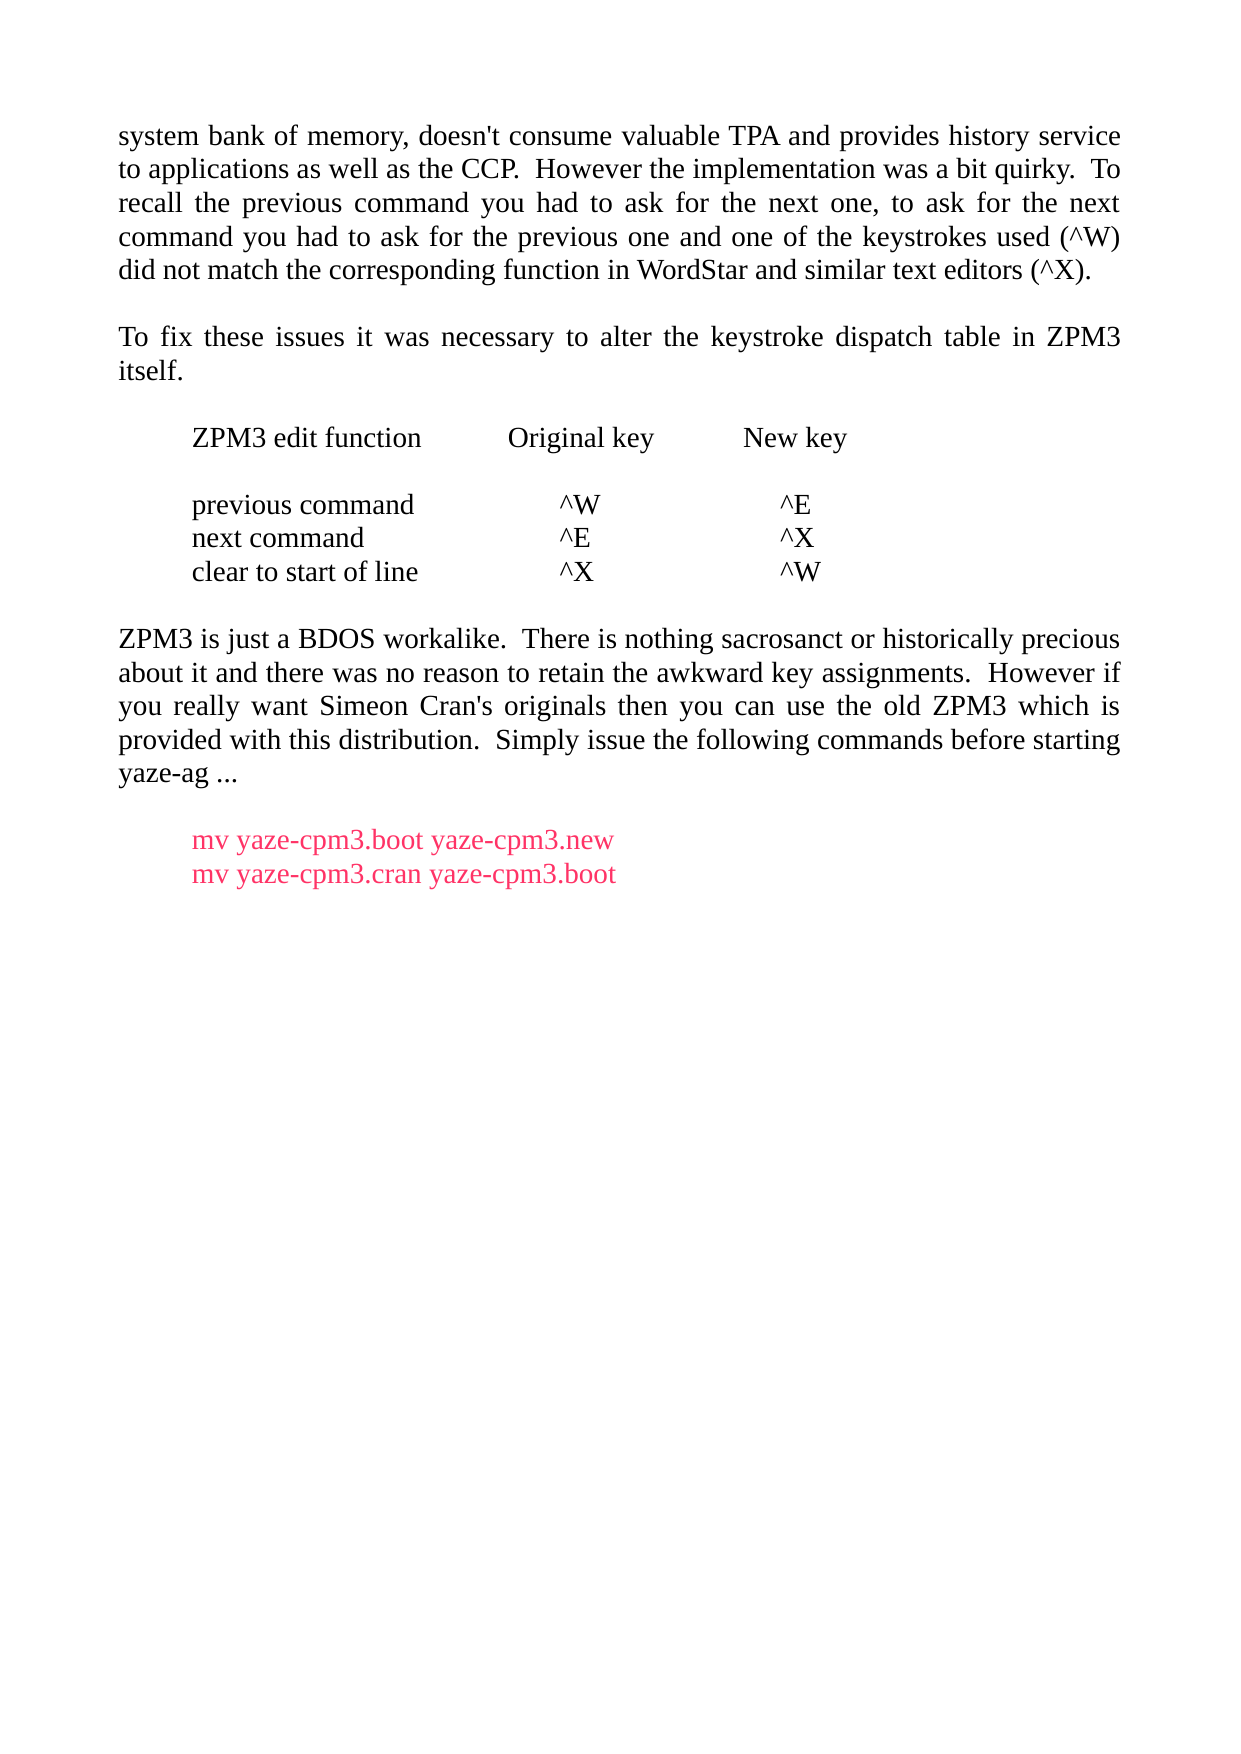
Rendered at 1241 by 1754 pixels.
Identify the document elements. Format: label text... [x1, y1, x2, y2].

text next command ^E ^X [118, 521, 1122, 554]
text previous command ^W ^E [118, 487, 1122, 521]
text To fix these issues it was necessary to alter the keystroke dispatch table in ZPM3 itself. [118, 319, 1122, 386]
text clear to start of line ^X ^W [118, 554, 1122, 588]
text mv yaze-cpm3.cran yaze-cpm3.boot [118, 856, 1122, 889]
text system bank of memory, doesn't consume valuable TPA and provides history service to applications as well as the CCP. However the implementation was a bit quirky. To recall the previous command you had to ask for the next one, to ask for the next command you had to ask for the previous one and one of the keystrokes used (^W) did not match the corresponding function in WordStar and similar text editors (^X). [118, 118, 1122, 286]
text mv yaze-cpm3.boot yaze-cpm3.new [118, 822, 1122, 856]
text ZPM3 edit function Original key New key [118, 420, 1122, 453]
text ZPM3 is just a BDOS workalike. There is nothing sacrosanct or historically precious about it and there was no reason to retain the awkward key assignments. However if you really want Simeon Cran's originals then you can use the old ZPM3 which is provided with this distribution. Simply issue the following commands before starting yaze-ag ... [118, 621, 1122, 789]
